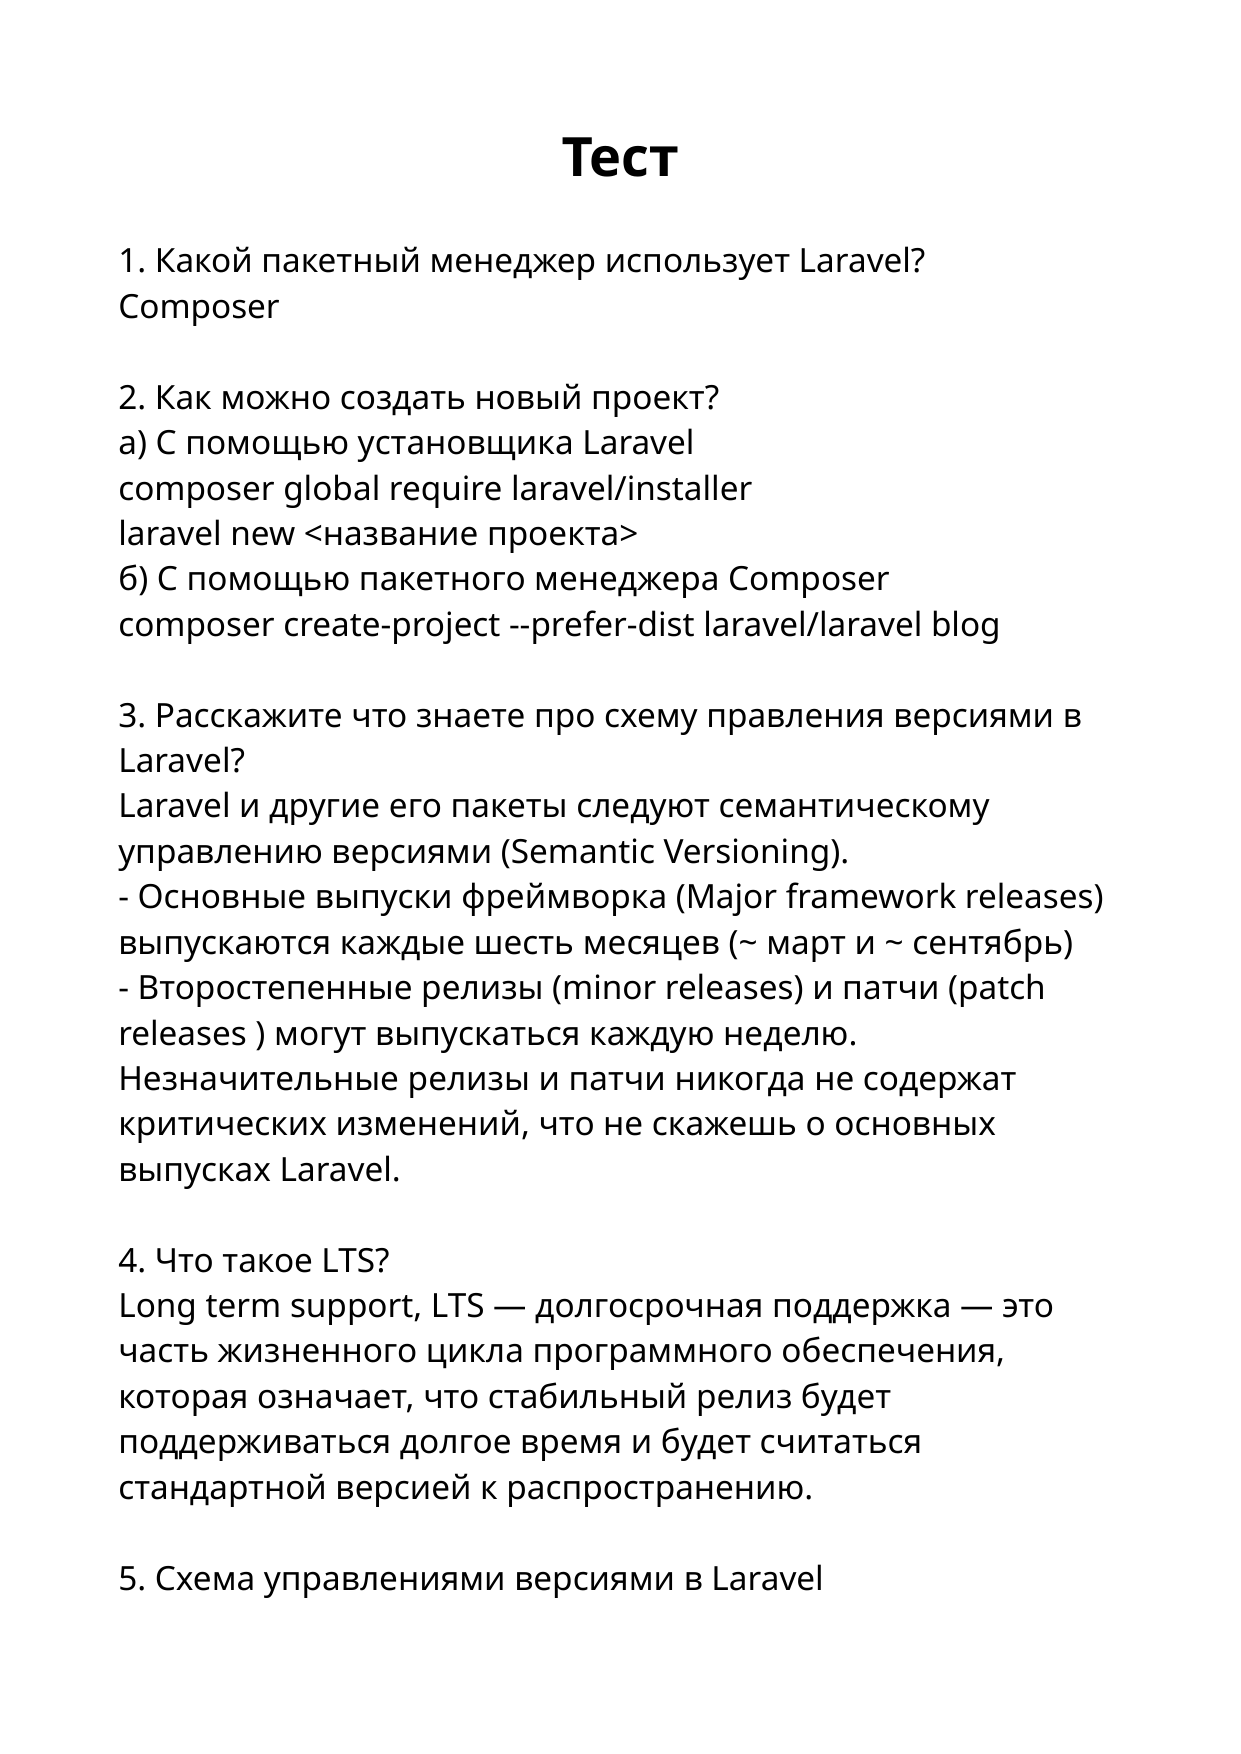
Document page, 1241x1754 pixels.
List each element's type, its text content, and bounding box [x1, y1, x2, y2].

text б) С помощью пакетного менеджера Composer [118, 555, 1122, 601]
text laravel new <название проекта> [118, 510, 1122, 555]
text Тест [118, 118, 1122, 192]
text - Основные выпуски фреймворка (Major framework releases) выпускаются каждые шесть месяцев (~ март и ~ сентябрь) [118, 873, 1122, 964]
text Laravel и другие его пакеты следуют семантическому управлению версиями (Semantic Versioning). [118, 782, 1122, 873]
text - Второстепенные релизы (minor releases) и патчи (patch releases ) могут выпускаться каждую неделю. Незначительные релизы и патчи никогда не содержат критических изменений, что не скажешь о основных выпусках Laravel. [118, 964, 1122, 1191]
text 2. Как можно создать новый проект? [118, 373, 1122, 419]
text Composer [118, 283, 1122, 328]
text composer global require laravel/installer [118, 464, 1122, 510]
text а) С помощью установщика Laravel [118, 419, 1122, 464]
text 5. Схема управлениями версиями в Laravel [118, 1554, 1122, 1600]
text 3. Расскажите что знаете про схему правления версиями в Laravel? [118, 691, 1122, 782]
text 4. Что такое LTS? [118, 1236, 1122, 1282]
text 1. Какой пакетный менеджер использует Laravel? [118, 237, 1122, 283]
text Long term support, LTS — долгосрочная поддержка — это часть жизненного цикла программного обеспечения, которая означает, что стабильный релиз будет поддерживаться долгое время и будет считаться стандартной версией к распространению. [118, 1282, 1122, 1509]
text composer create-project --prefer-dist laravel/laravel blog [118, 601, 1122, 646]
